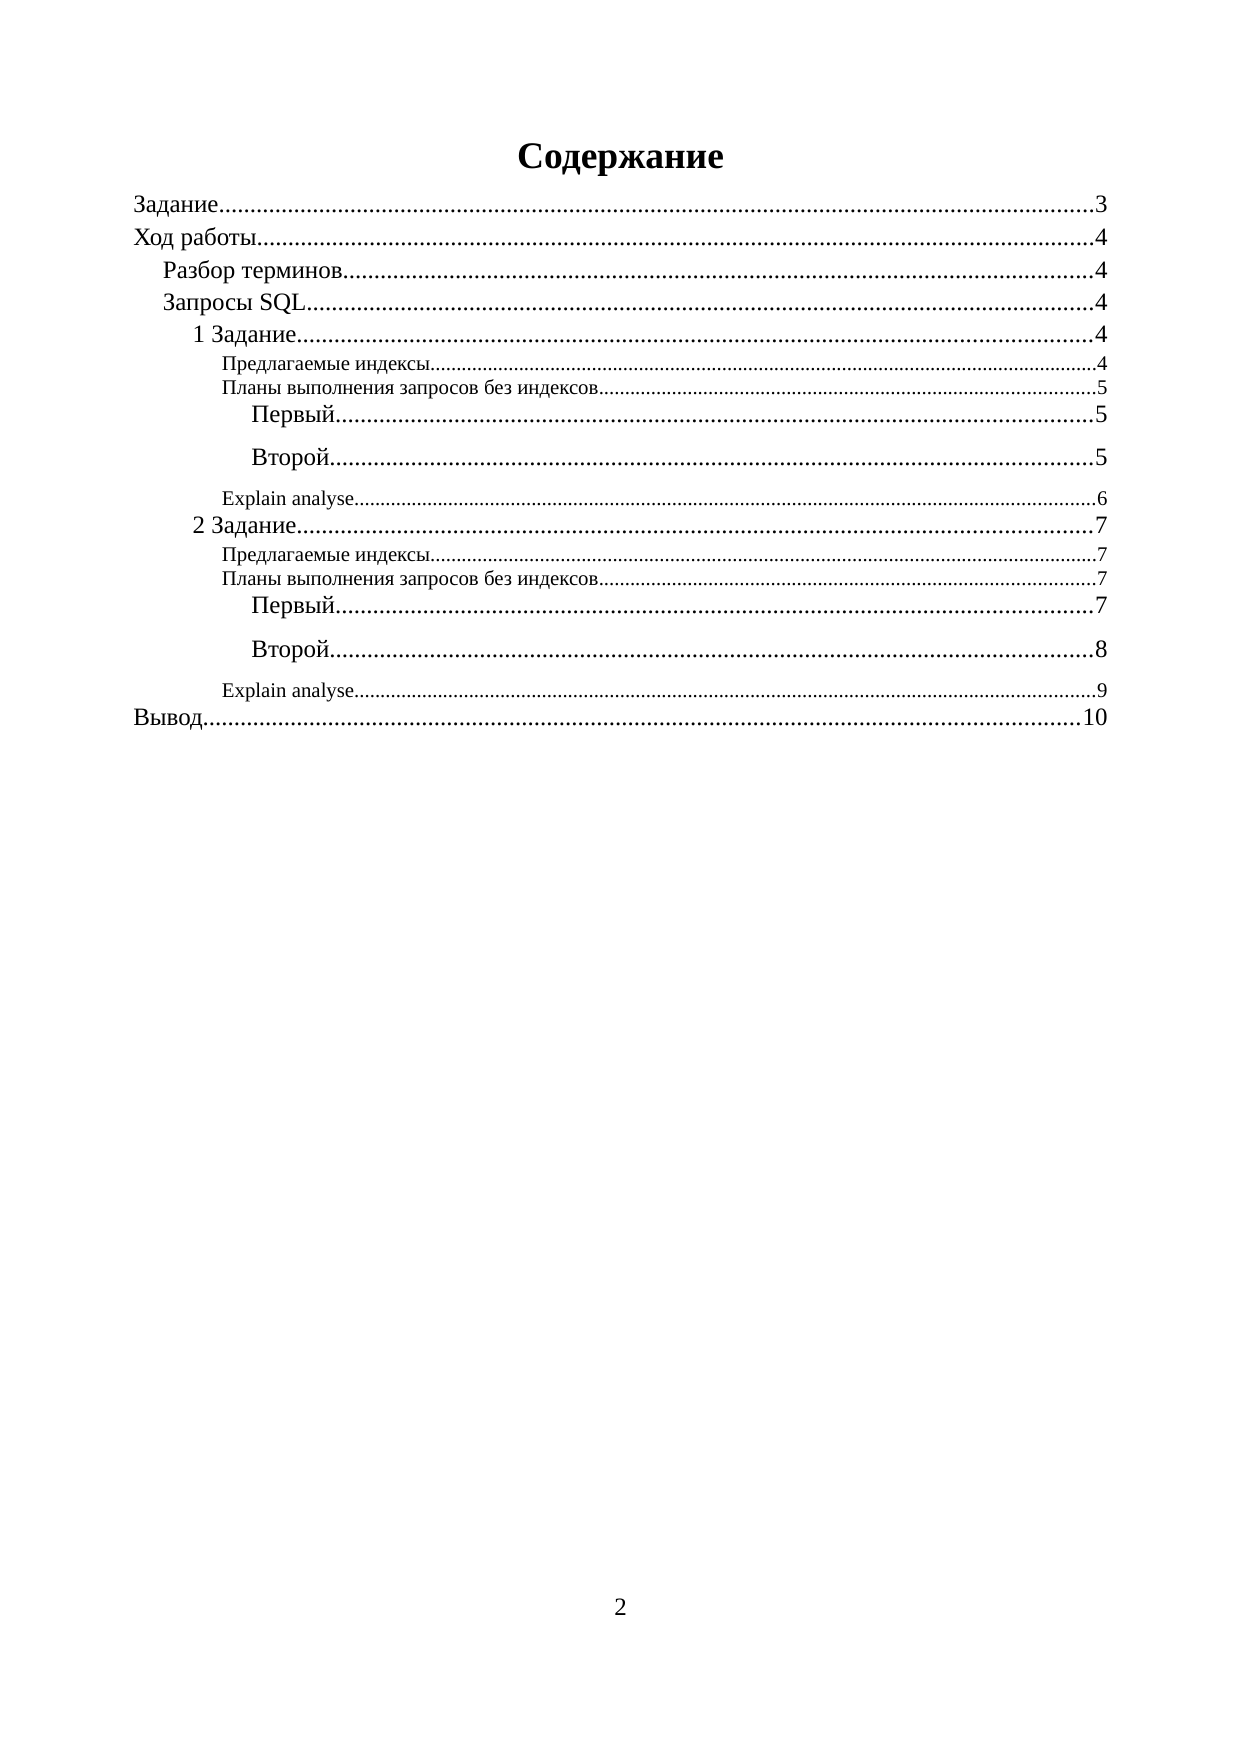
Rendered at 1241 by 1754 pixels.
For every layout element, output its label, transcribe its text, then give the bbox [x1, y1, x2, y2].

text Разбор терминов 4 [163, 255, 1107, 284]
text Explain analyse 6 [222, 486, 1107, 510]
text Второй 8 [251, 634, 1107, 663]
text Предлагаемые индексы 4 [222, 351, 1107, 374]
text Первый 7 [251, 590, 1107, 619]
text Запросы SQL 4 [163, 287, 1107, 316]
text Планы выполнения запросов без индексов 5 [222, 374, 1107, 399]
text Второй 5 [251, 442, 1107, 471]
text Explain analyse 9 [222, 678, 1107, 702]
text Первый 5 [251, 399, 1107, 427]
text Содержание [133, 133, 1107, 176]
text 2 Задание 7 [192, 510, 1107, 539]
text Планы выполнения запросов без индексов 7 [222, 566, 1107, 590]
text Ход работы 4 [133, 222, 1107, 251]
text Вывод 10 [133, 702, 1107, 730]
text 1 Задание 4 [192, 319, 1107, 347]
text Задание 3 [133, 189, 1107, 217]
text Предлагаемые индексы 7 [222, 542, 1107, 566]
